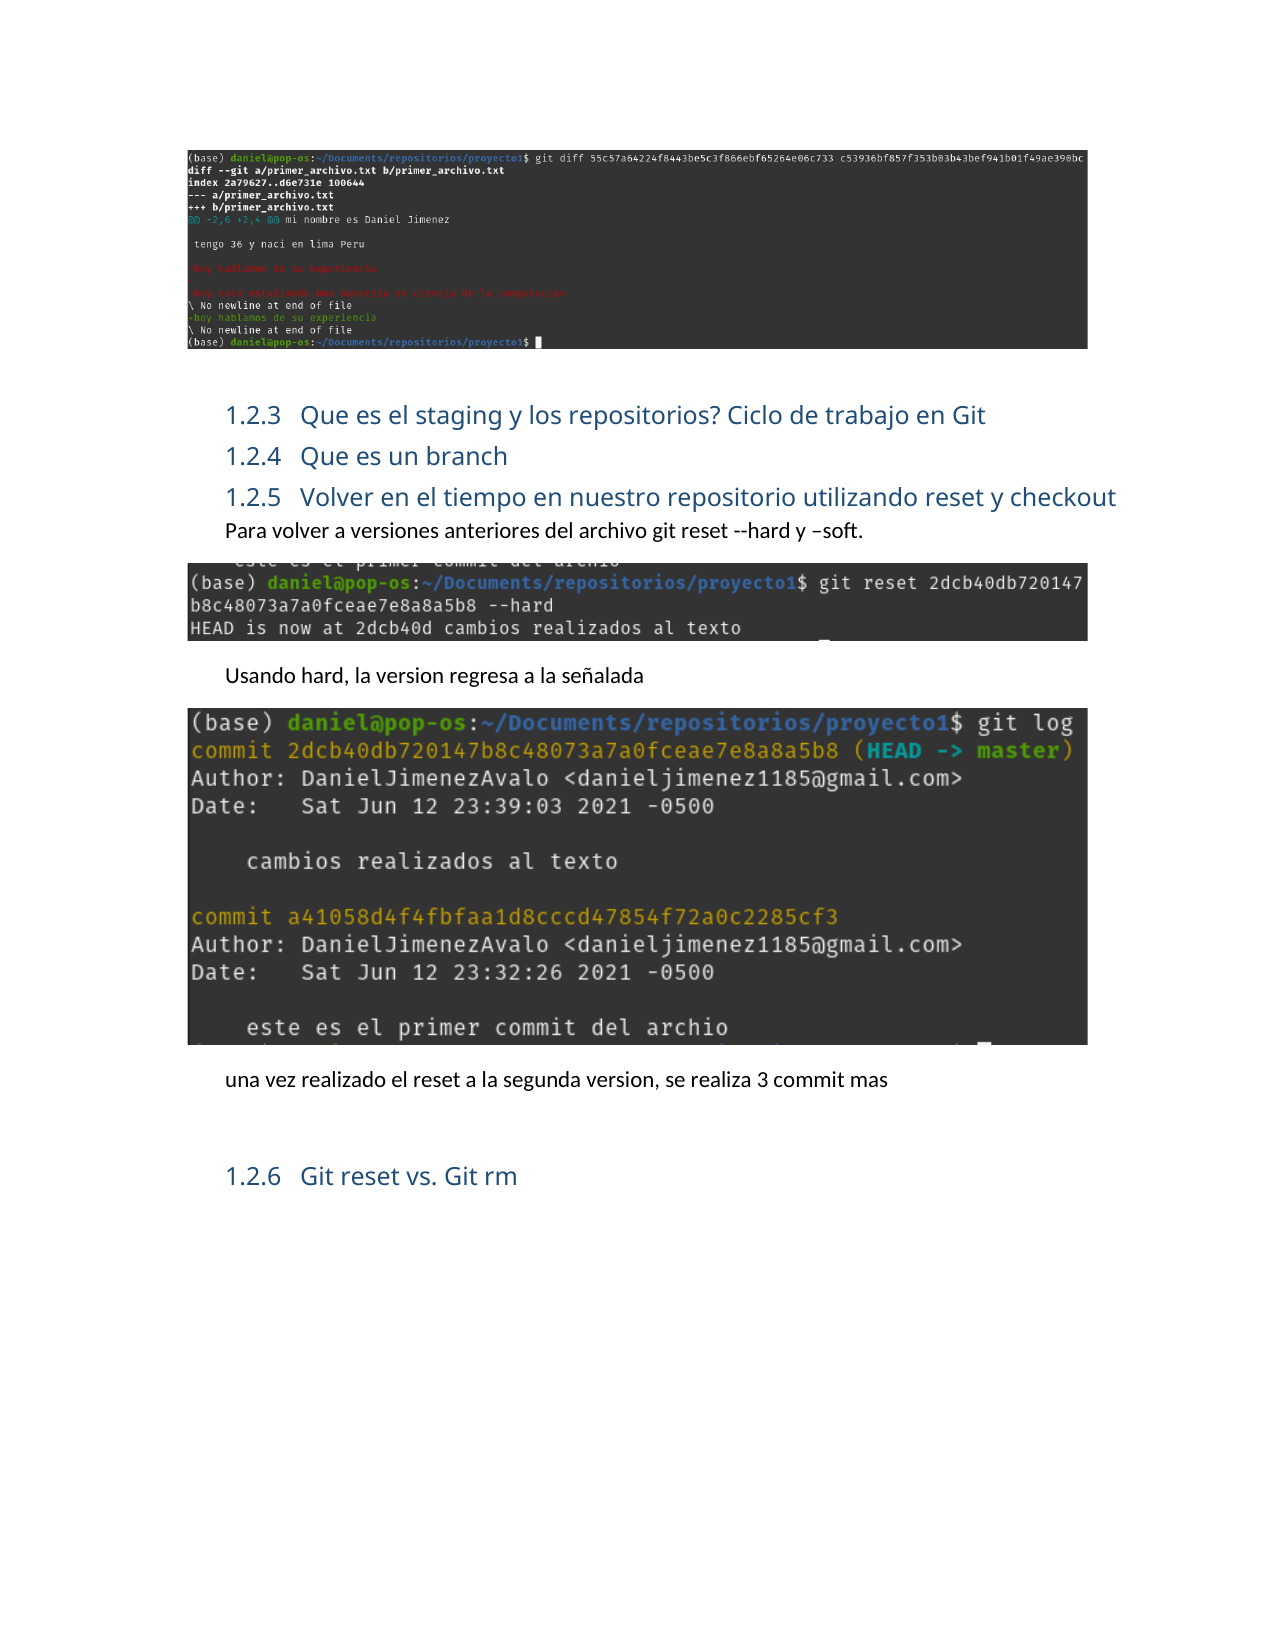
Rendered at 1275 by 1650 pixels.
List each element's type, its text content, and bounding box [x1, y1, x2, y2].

picture [187, 563, 1088, 641]
text Usando hard, la version regresa a la señalada [225, 563, 1125, 689]
subtitle Git reset vs. Git rm [225, 1159, 1125, 1193]
text una vez realizado el reset a la segunda version, se realiza 3 commit mas [225, 708, 1125, 1093]
subtitle Que es un branch [225, 438, 1125, 472]
subtitle Volver en el tiempo en nuestro repositorio utilizando reset y checkout [225, 479, 1125, 513]
text Para volver a versiones anteriores del archivo git reset --hard y –soft. [225, 516, 1125, 544]
picture [187, 150, 1088, 349]
picture [187, 708, 1088, 1045]
subtitle Que es el staging y los repositorios? Ciclo de trabajo en Git [225, 397, 1125, 432]
